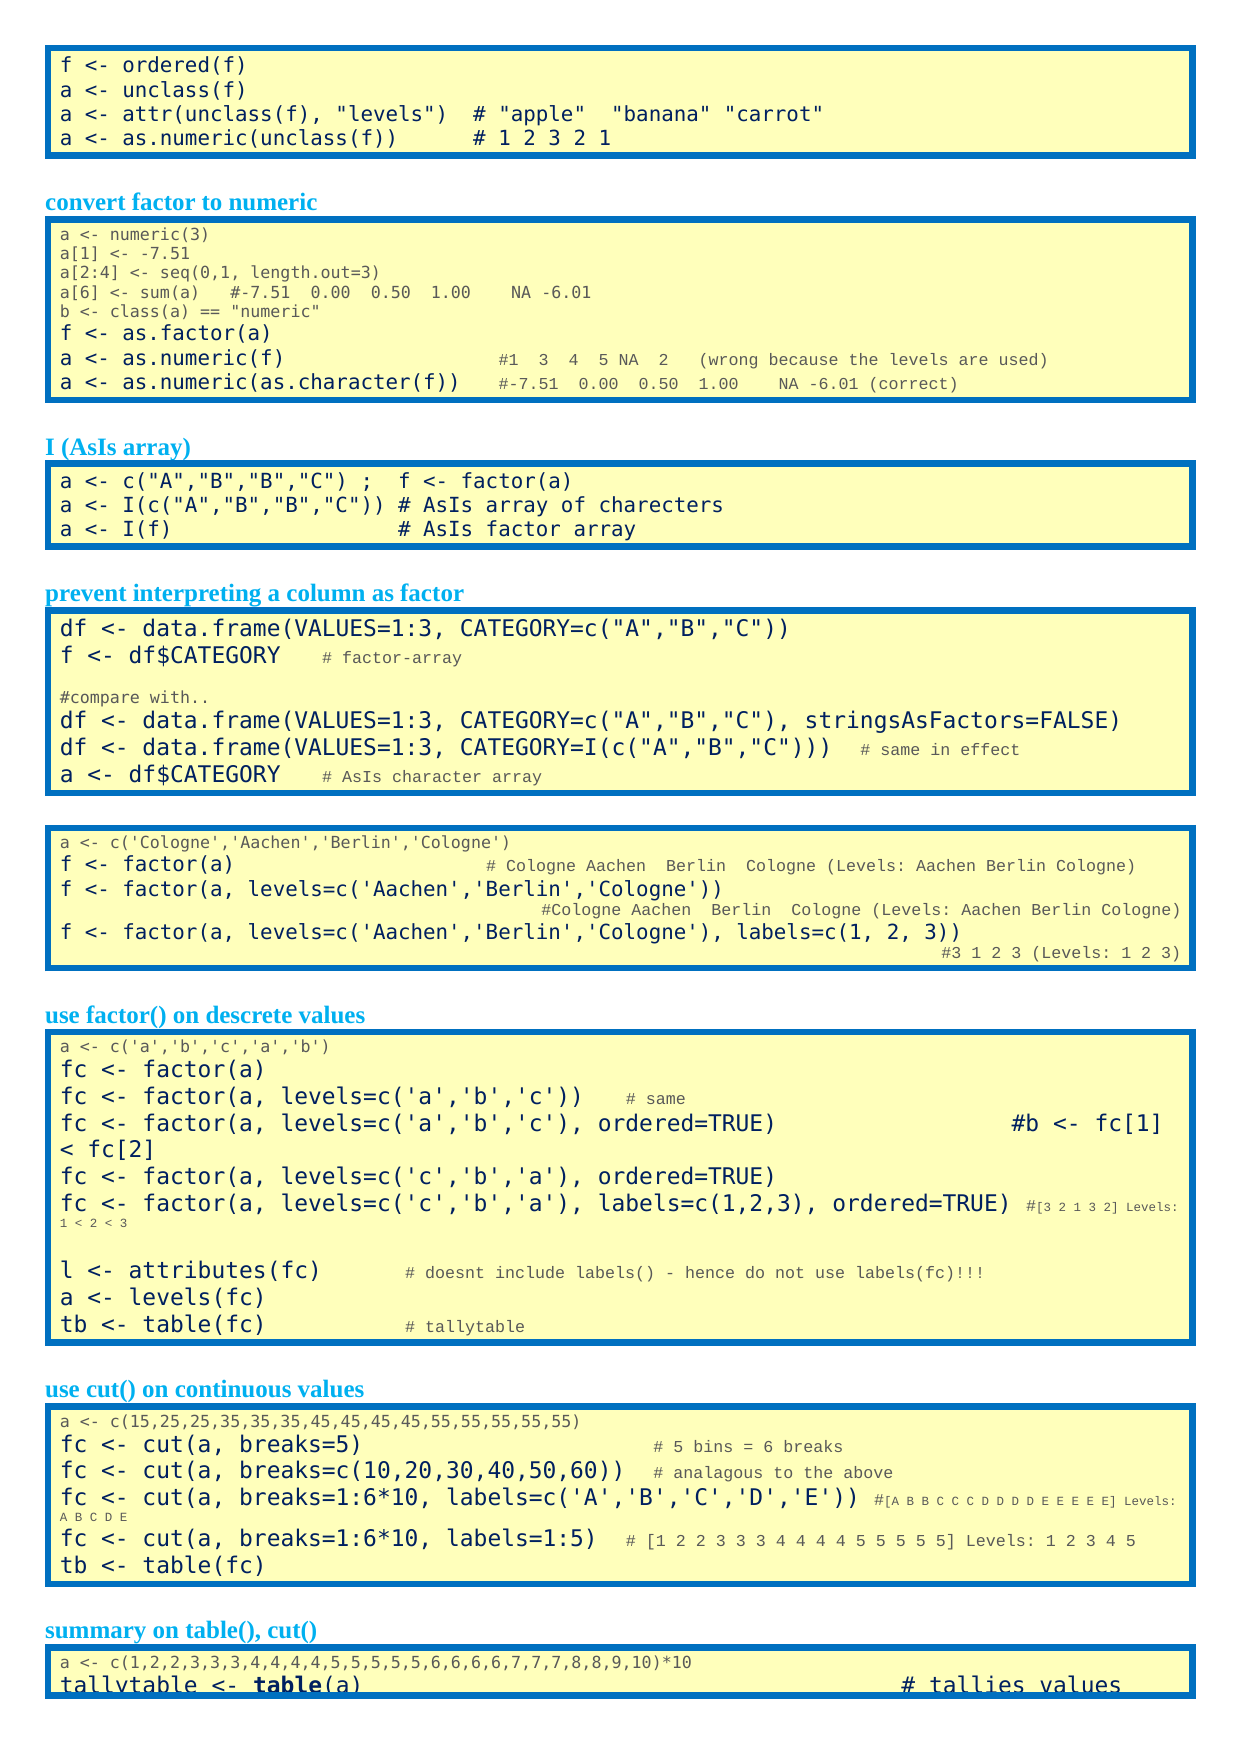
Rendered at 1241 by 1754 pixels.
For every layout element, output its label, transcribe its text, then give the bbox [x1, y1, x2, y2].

text f <- df$CATEGORY # factor-array [51, 634, 1189, 661]
text a[6] <- sum(a) #-7.51 0.00 0.50 1.00 NA -6.01 [51, 274, 1189, 294]
text a <- c(1,2,2,3,3,3,4,4,4,4,5,5,5,5,5,6,6,6,6,7,7,7,8,8,9,10)*10 [51, 1651, 1189, 1664]
text fc <- factor(a, levels=c('c','b','a'), labels=c(1,2,3), ordered=TRUE) #[3 2 1 3 2] Levels: 1 < 2 < 3 [51, 1182, 1189, 1222]
text a[1] <- -7.51 [51, 236, 1189, 255]
title use factor() on descrete values [45, 1000, 1196, 1029]
text tb <- table(fc) [51, 1543, 1189, 1581]
text a <- c('a','b','c','a','b') [51, 1035, 1189, 1048]
text a <- c('Cologne','Aachen','Berlin','Cologne') [51, 831, 1189, 844]
text #compare with.. [51, 680, 1189, 699]
text a <- levels(fc) [51, 1276, 1189, 1302]
text f <- factor(a, levels=c('Aachen','Berlin','Cologne'), labels=c(1, 2, 3)) [51, 912, 1189, 936]
text a <- as.numeric(as.character(f)) #-7.51 0.00 0.50 1.00 NA -6.01 (correct) [51, 362, 1189, 397]
title use cut() on continuous values [45, 1374, 1196, 1403]
text a <- as.numeric(f) #1 3 4 5 NA 2 (wrong because the levels are used) [51, 337, 1189, 362]
text fc <- cut(a, breaks=1:6*10, labels=c('A','B','C','D','E')) #[A B B C C C D D D D E E E E E] Levels: A B C D E [51, 1476, 1189, 1517]
text a[2:4] <- seq(0,1, length.out=3) [51, 255, 1189, 274]
text a <- c(15,25,25,35,35,35,45,45,45,45,55,55,55,55,55) [51, 1410, 1189, 1423]
text df <- data.frame(VALUES=1:3, CATEGORY=c("A","B","C")) [51, 614, 1189, 634]
title summary on table(), cut() [45, 1616, 1196, 1644]
text tb <- table(fc) # tallytable [51, 1302, 1189, 1339]
text df <- data.frame(VALUES=1:3, CATEGORY=c("A","B","C"), stringsAsFactors=FALSE) [51, 699, 1189, 726]
text fc <- factor(a, levels=c('c','b','a'), ordered=TRUE) [51, 1155, 1189, 1182]
text #Cologne Aachen Berlin Cologne (Levels: Aachen Berlin Cologne) [51, 893, 1189, 912]
title prevent interpreting a column as factor [45, 578, 1196, 607]
text tallytable <- table(a) # tallies values [51, 1664, 1189, 1692]
text a <- c("A","B","B","C") ; f <- factor(a) [51, 467, 1189, 484]
text #3 1 2 3 (Levels: 1 2 3) [51, 936, 1189, 965]
title I (AsIs array) [45, 432, 1196, 460]
text fc <- factor(a, levels=c('a','b','c'), ordered=TRUE) #b <- fc[1] < fc[2] [51, 1102, 1189, 1155]
text f <- as.factor(a) [51, 313, 1189, 337]
text f <- ordered(f) [51, 51, 1189, 69]
text df <- data.frame(VALUES=1:3, CATEGORY=I(c("A","B","C"))) # same in effect [51, 726, 1189, 753]
title convert factor to numeric [45, 187, 1196, 216]
text fc <- factor(a, levels=c('a','b','c')) # same [51, 1075, 1189, 1102]
text fc <- factor(a) [51, 1048, 1189, 1075]
text b <- class(a) == "numeric" [51, 294, 1189, 313]
text f <- factor(a) # Cologne Aachen Berlin Cologne (Levels: Aachen Berlin Cologne) [51, 844, 1189, 868]
text a <- df$CATEGORY # AsIs character array [51, 753, 1189, 790]
text f <- factor(a, levels=c('Aachen','Berlin','Cologne')) [51, 868, 1189, 893]
text l <- attributes(fc) # doesnt include labels() - hence do not use labels(fc)!!! [51, 1249, 1189, 1276]
text fc <- cut(a, breaks=c(10,20,30,40,50,60)) # analagous to the above [51, 1449, 1189, 1476]
text fc <- cut(a, breaks=1:6*10, labels=1:5) # [1 2 2 3 3 3 4 4 4 4 5 5 5 5 5] Levels: 1 2 3 4 5 [51, 1517, 1189, 1543]
text a <- I(c("A","B","B","C")) # AsIs array of charecters [51, 484, 1189, 509]
text a <- attr(unclass(f), "levels") # "apple" "banana" "carrot" [51, 93, 1189, 118]
text a <- as.numeric(unclass(f)) # 1 2 3 2 1 [51, 118, 1189, 152]
text a <- unclass(f) [51, 69, 1189, 93]
text a <- I(f) # AsIs factor array [51, 509, 1189, 543]
text a <- numeric(3) [51, 223, 1189, 236]
text fc <- cut(a, breaks=5) # 5 bins = 6 breaks [51, 1423, 1189, 1449]
